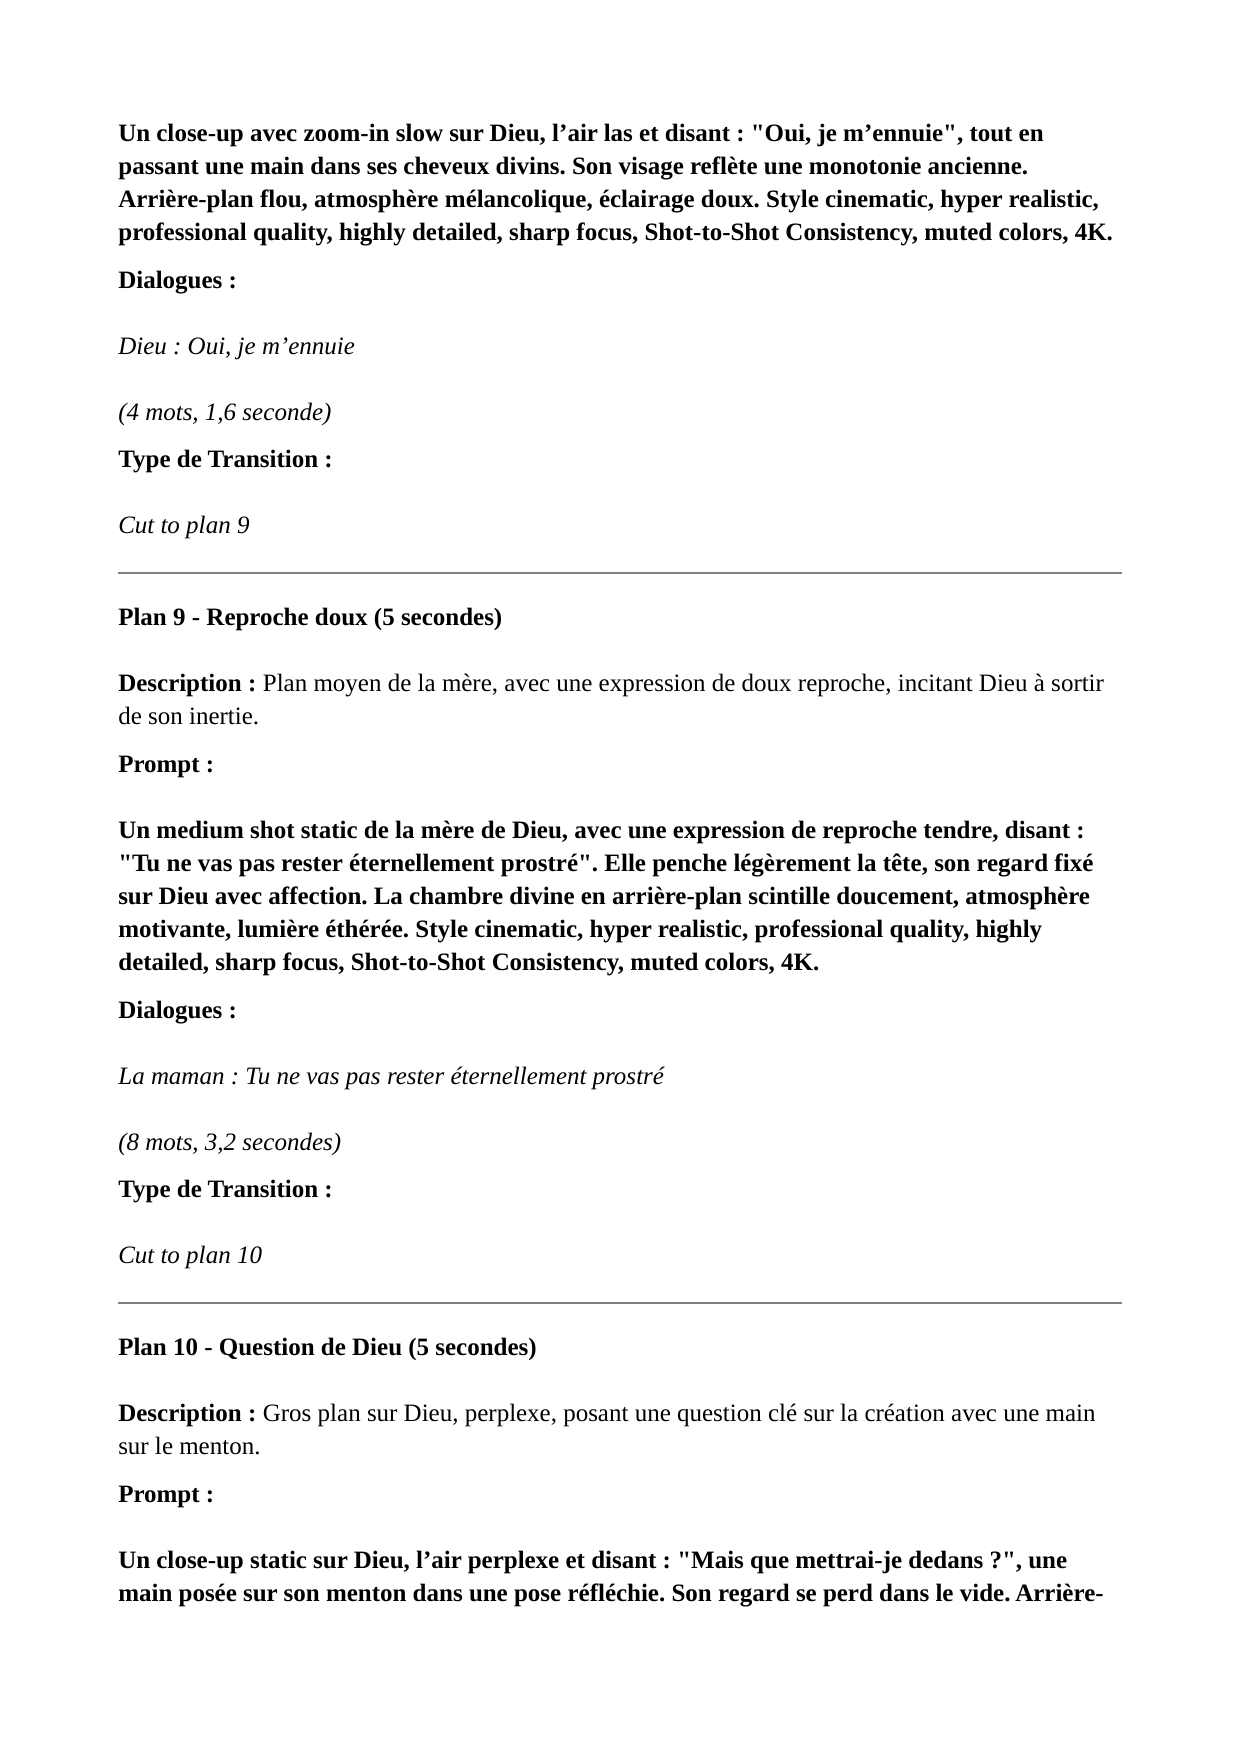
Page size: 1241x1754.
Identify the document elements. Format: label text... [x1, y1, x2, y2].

text Plan 9 - Reproche doux (5 secondes) Description : Plan moyen de la mère, avec une expression de doux reproche, incitant Dieu à sortir de son inertie. [118, 602, 1122, 730]
text Plan 10 - Question de Dieu (5 secondes) Description : Gros plan sur Dieu, perplexe, posant une question clé sur la création avec une main sur le menton. [118, 1332, 1122, 1460]
text Dialogues : La maman : Tu ne vas pas rester éternellement prostré (8 mots, 3,2 secondes) [118, 995, 1122, 1156]
text Type de Transition : Cut to plan 9 [118, 444, 1122, 539]
text Dialogues : Dieu : Oui, je m’ennuie (4 mots, 1,6 seconde) [118, 265, 1122, 426]
text Un close-up avec zoom-in slow sur Dieu, l’air las et disant : "Oui, je m’ennuie", tout en passant une main dans ses cheveux divins. Son visage reflète une monotonie ancienne. Arrière-plan flou, atmosphère mélancolique, éclairage doux. Style cinematic, hyper realistic, professional quality, highly detailed, sharp focus, Shot-to-Shot Consistency, muted colors, 4K. [118, 118, 1122, 246]
text Type de Transition : Cut to plan 10 [118, 1174, 1122, 1269]
text Prompt : Un close-up static sur Dieu, l’air perplexe et disant : "Mais que mettrai-je dedans ?", une main posée sur son menton dans une pose réfléchie. Son regard se perd dans le vide. Arrière- [118, 1479, 1122, 1607]
text Prompt : Un medium shot static de la mère de Dieu, avec une expression de reproche tendre, disant : "Tu ne vas pas rester éternellement prostré". Elle penche légèrement la tête, son regard fixé sur Dieu avec affection. La chambre divine en arrière-plan scintille doucement, atmosphère motivante, lumière éthérée. Style cinematic, hyper realistic, professional quality, highly detailed, sharp focus, Shot-to-Shot Consistency, muted colors, 4K. [118, 749, 1122, 976]
